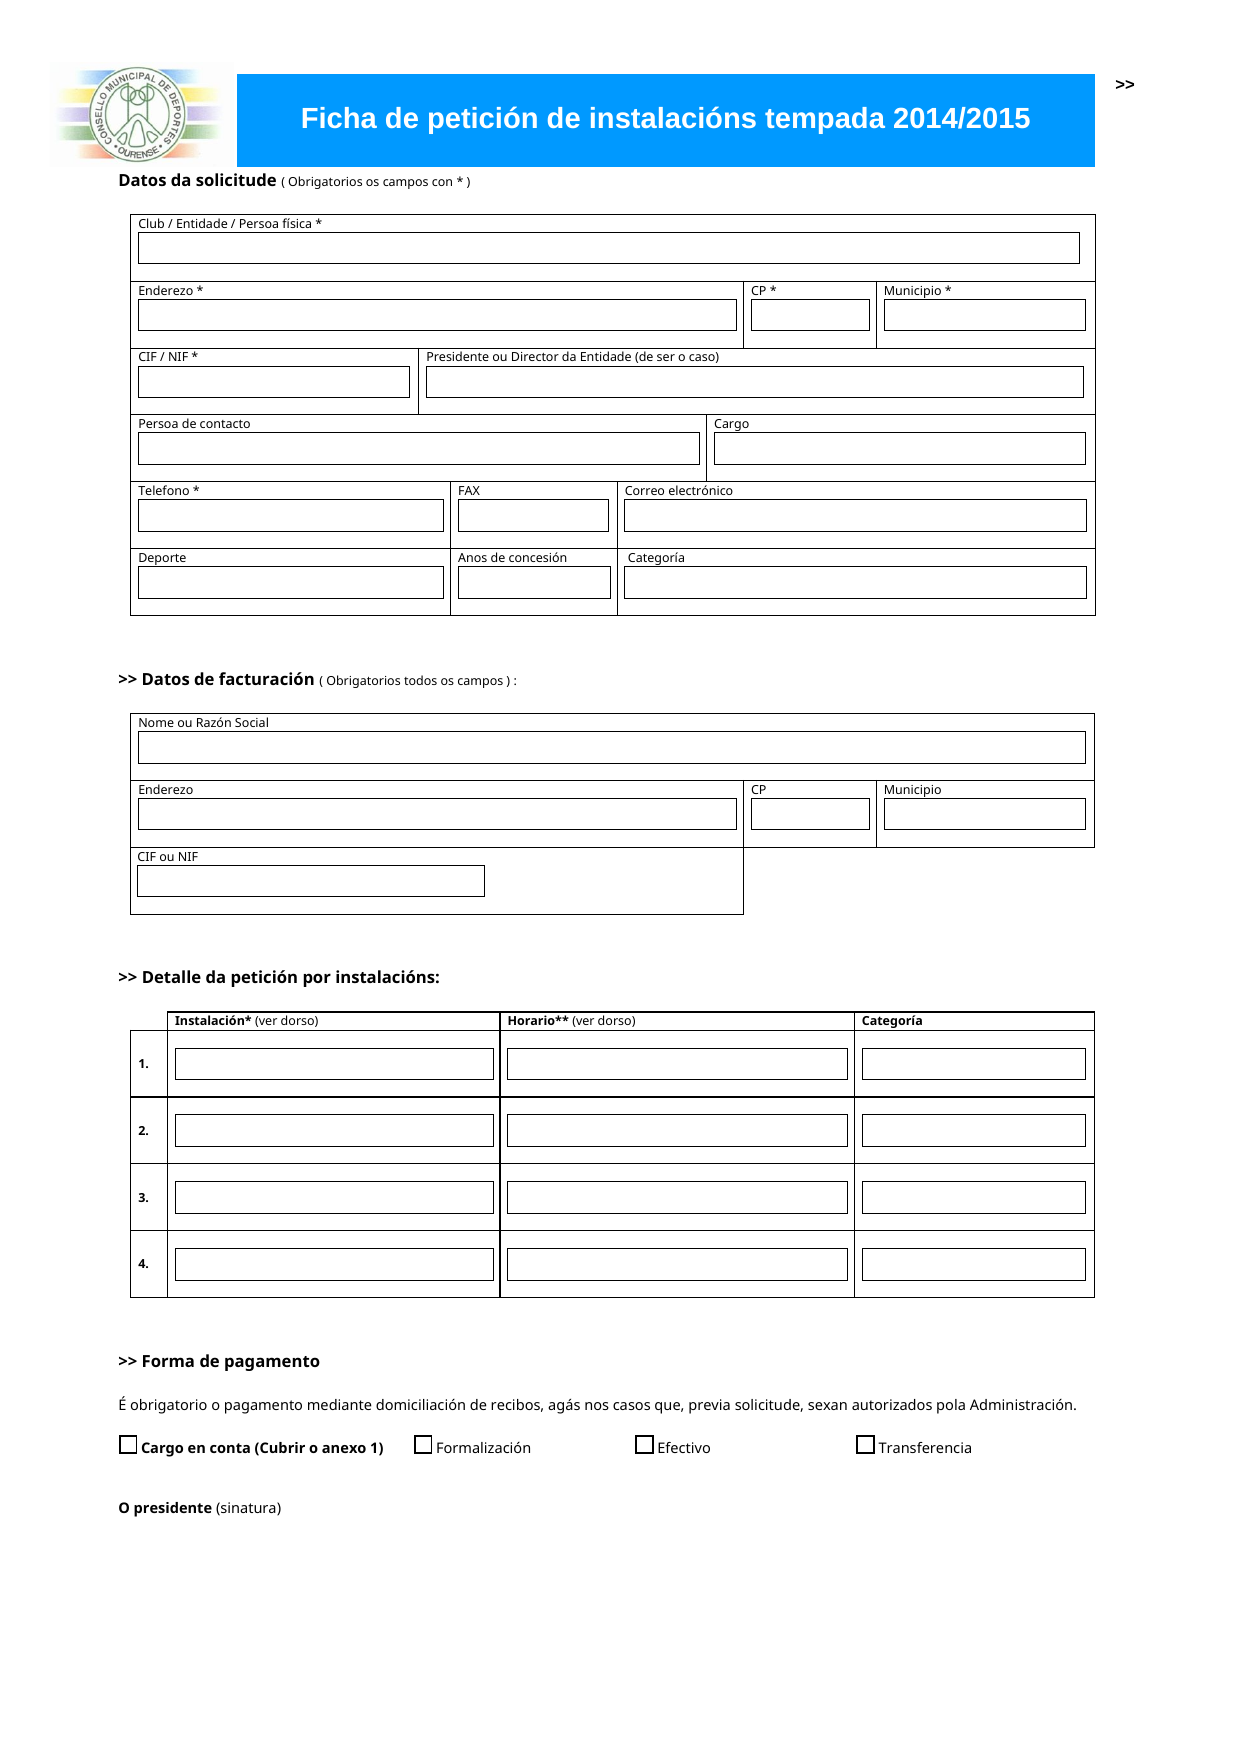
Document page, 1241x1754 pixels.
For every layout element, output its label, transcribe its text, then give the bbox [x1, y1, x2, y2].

table_cell [744, 848, 1094, 913]
table_cell Enderezo * [131, 282, 743, 347]
table_cell Anos de concesión [451, 549, 617, 615]
table_cell [168, 1031, 499, 1096]
table_header Horario** (ver dorso) [501, 1013, 854, 1029]
table_cell Correo electrónico [618, 482, 1095, 548]
table_cell Presidente ou Director da Entidade (de ser o caso) [419, 349, 1095, 414]
table_cell Cargo [707, 415, 1095, 481]
text >> [1096, 74, 1152, 93]
picture [49, 62, 234, 167]
table_cell 2. [131, 1098, 167, 1163]
table_cell 1. [131, 1031, 167, 1096]
text Datos da solicitude ( Obrigatorios os campos con * ) [118, 122, 1152, 191]
table_cell [501, 1164, 854, 1230]
table_cell [501, 1098, 854, 1163]
table_cell Telefono * [131, 482, 450, 548]
subtitle >> Forma de pagamento [118, 1349, 1152, 1372]
subtitle Ficha de petición de instalacións tempada 2014/2015 [252, 102, 1080, 135]
table_header Instalación* (ver dorso) [168, 1013, 499, 1029]
table_cell [168, 1231, 499, 1297]
table_cell CP * [744, 282, 876, 347]
table_header [131, 1011, 167, 1029]
table_cell [168, 1098, 499, 1163]
table_cell Categoría [618, 549, 1095, 615]
table_cell CIF ou NIF [131, 848, 743, 913]
table_cell CP [744, 781, 876, 847]
table_cell 4. [131, 1231, 167, 1297]
text É obrigatorio o pagamento mediante domiciliación de recibos, agás nos casos que, previa solicitude, sexan autorizados pola Administración. [118, 1395, 1152, 1415]
table_cell [501, 1031, 854, 1096]
table_cell [168, 1164, 499, 1230]
table_cell Municipio * [877, 282, 1095, 347]
text O presidente (sinatura) [118, 1498, 1152, 1518]
table_cell [501, 1231, 854, 1297]
table_cell [855, 1031, 1094, 1096]
table_cell Municipio [877, 781, 1094, 847]
table_cell CIF / NIF * [131, 349, 418, 414]
table_cell Enderezo [131, 781, 743, 847]
table_cell Persoa de contacto [131, 415, 706, 481]
table_header Categoría [855, 1013, 1094, 1029]
table_header Club / Entidade / Persoa física * [131, 215, 1095, 281]
text Cargo en conta (Cubrir o anexo 1) Formalización Efectivo Transferencia [118, 1435, 1152, 1458]
table_cell Deporte [131, 549, 450, 615]
table_header Nome ou Razón Social [131, 714, 1094, 780]
table_cell [855, 1098, 1094, 1163]
text >> Datos de facturación ( Obrigatorios todos os campos ) : [118, 667, 1152, 690]
table_cell 3. [131, 1164, 167, 1230]
table_cell [855, 1164, 1094, 1230]
table_cell FAX [451, 482, 617, 548]
table_cell [855, 1231, 1094, 1297]
text >> Detalle da petición por instalacións: [118, 966, 1152, 989]
